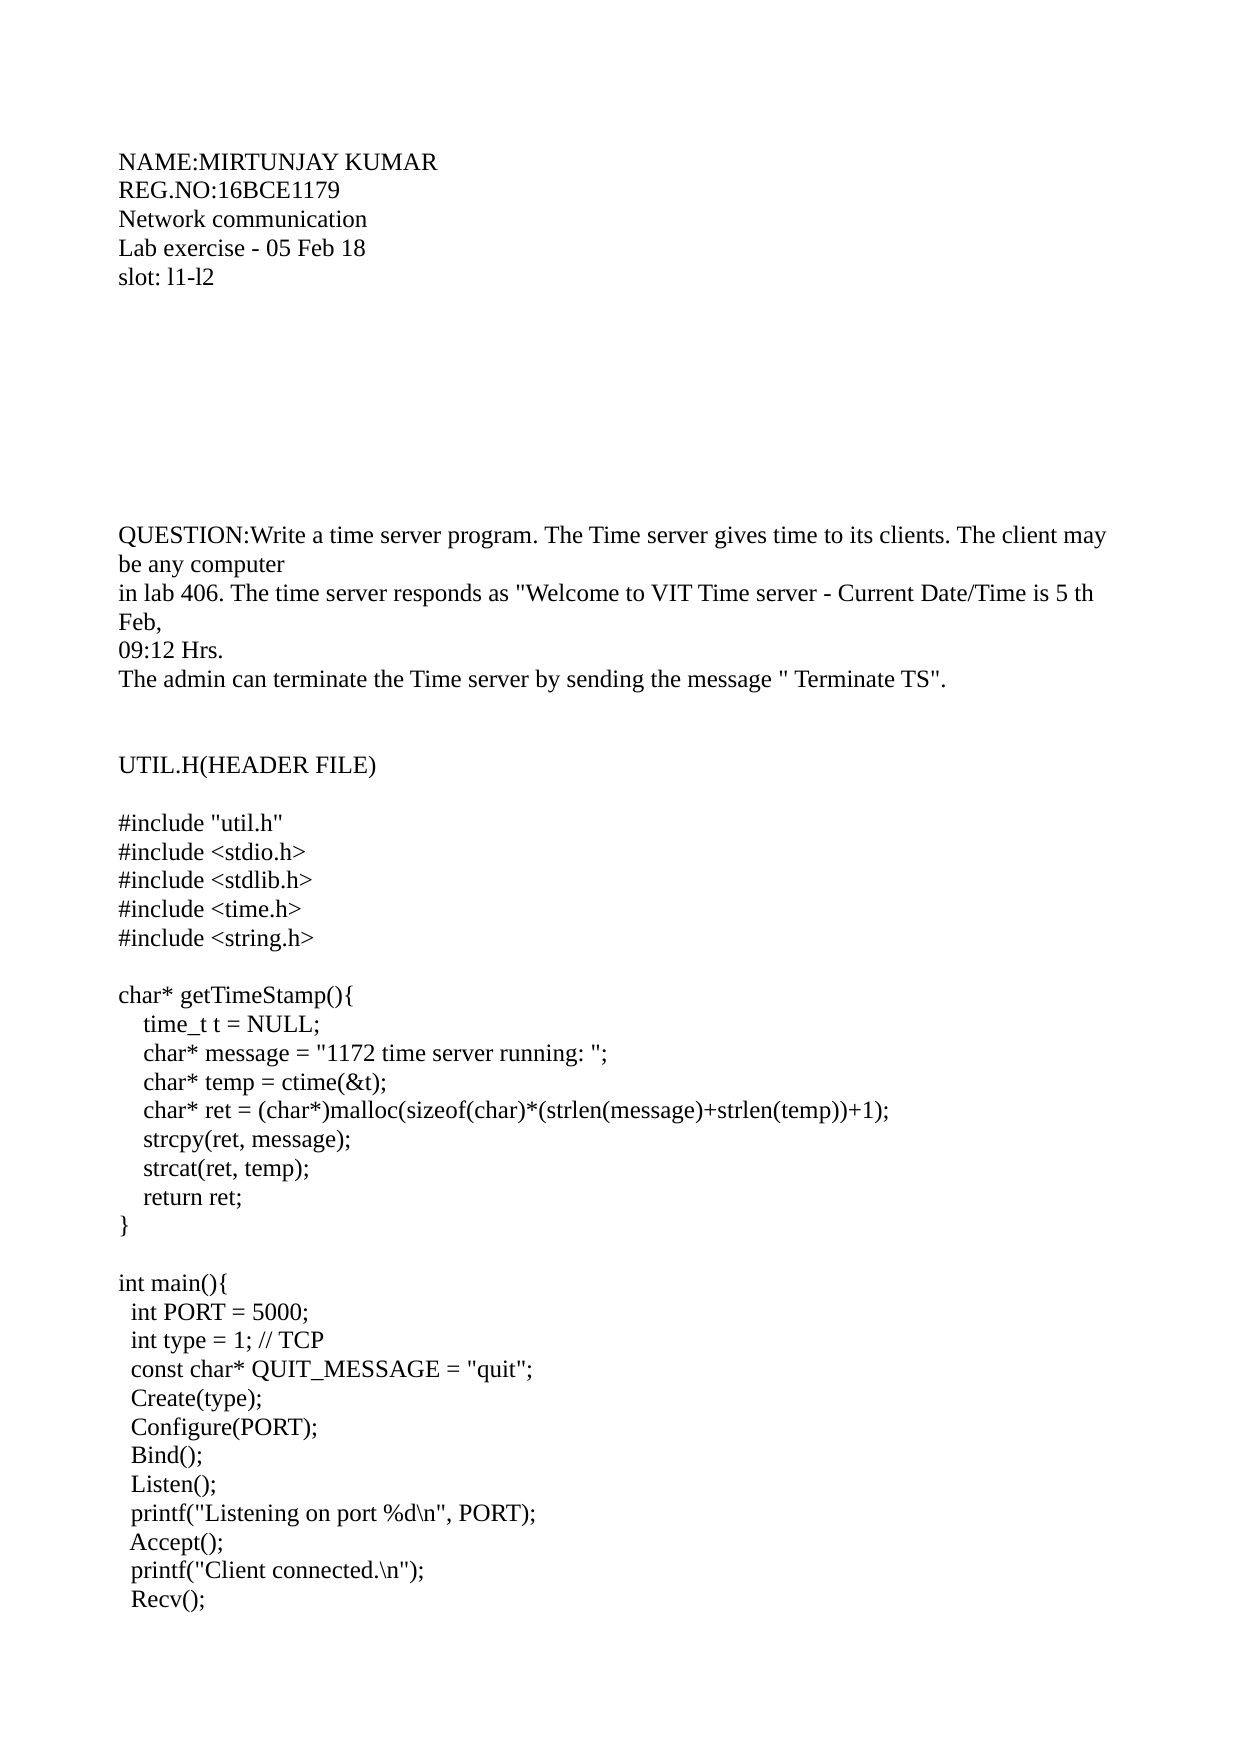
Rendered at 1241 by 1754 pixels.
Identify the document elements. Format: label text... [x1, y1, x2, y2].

text strcpy(ret, message); [118, 1124, 1122, 1153]
text Accept(); [118, 1527, 1122, 1556]
text The admin can terminate the Time server by sending the message " Terminate TS". [118, 664, 1122, 693]
text UTIL.H(HEADER FILE) [118, 751, 1122, 779]
text printf("Client connected.\n"); [118, 1556, 1122, 1584]
text const char* QUIT_MESSAGE = "quit"; [118, 1354, 1122, 1383]
text #include <time.h> [118, 894, 1122, 923]
text Listen(); [118, 1469, 1122, 1498]
text } [118, 1211, 1122, 1239]
text char* temp = ctime(&t); [118, 1067, 1122, 1096]
text #include <string.h> [118, 923, 1122, 952]
text char* ret = (char*)malloc(sizeof(char)*(strlen(message)+strlen(temp))+1); [118, 1096, 1122, 1124]
text #include <stdio.h> [118, 837, 1122, 866]
text int type = 1; // TCP [118, 1326, 1122, 1354]
text #include "util.h" [118, 808, 1122, 837]
text char* message = "1172 time server running: "; [118, 1038, 1122, 1067]
text REG.NO:16BCE1179 [118, 176, 1122, 204]
text Bind(); [118, 1441, 1122, 1469]
text 09:12 Hrs. [118, 636, 1122, 664]
text Recv(); [118, 1584, 1122, 1613]
text strcat(ret, temp); [118, 1153, 1122, 1182]
text Create(type); [118, 1383, 1122, 1412]
text printf("Listening on port %d\n", PORT); [118, 1498, 1122, 1527]
text time_t t = NULL; [118, 1009, 1122, 1038]
text Network communication [118, 204, 1122, 233]
text return ret; [118, 1182, 1122, 1211]
text NAME:MIRTUNJAY KUMAR [118, 147, 1122, 176]
text Lab exercise - 05 Feb 18 [118, 233, 1122, 262]
text in lab 406. The time server responds as "Welcome to VIT Time server - Current Date/Time is 5 th Feb, [118, 578, 1122, 636]
text int PORT = 5000; [118, 1297, 1122, 1326]
text QUESTION:Write a time server program. The Time server gives time to its clients. The client may be any computer [118, 521, 1122, 578]
text int main(){ [118, 1268, 1122, 1297]
text slot: l1-l2 [118, 262, 1122, 291]
text Configure(PORT); [118, 1412, 1122, 1441]
text #include <stdlib.h> [118, 866, 1122, 894]
text char* getTimeStamp(){ [118, 981, 1122, 1009]
